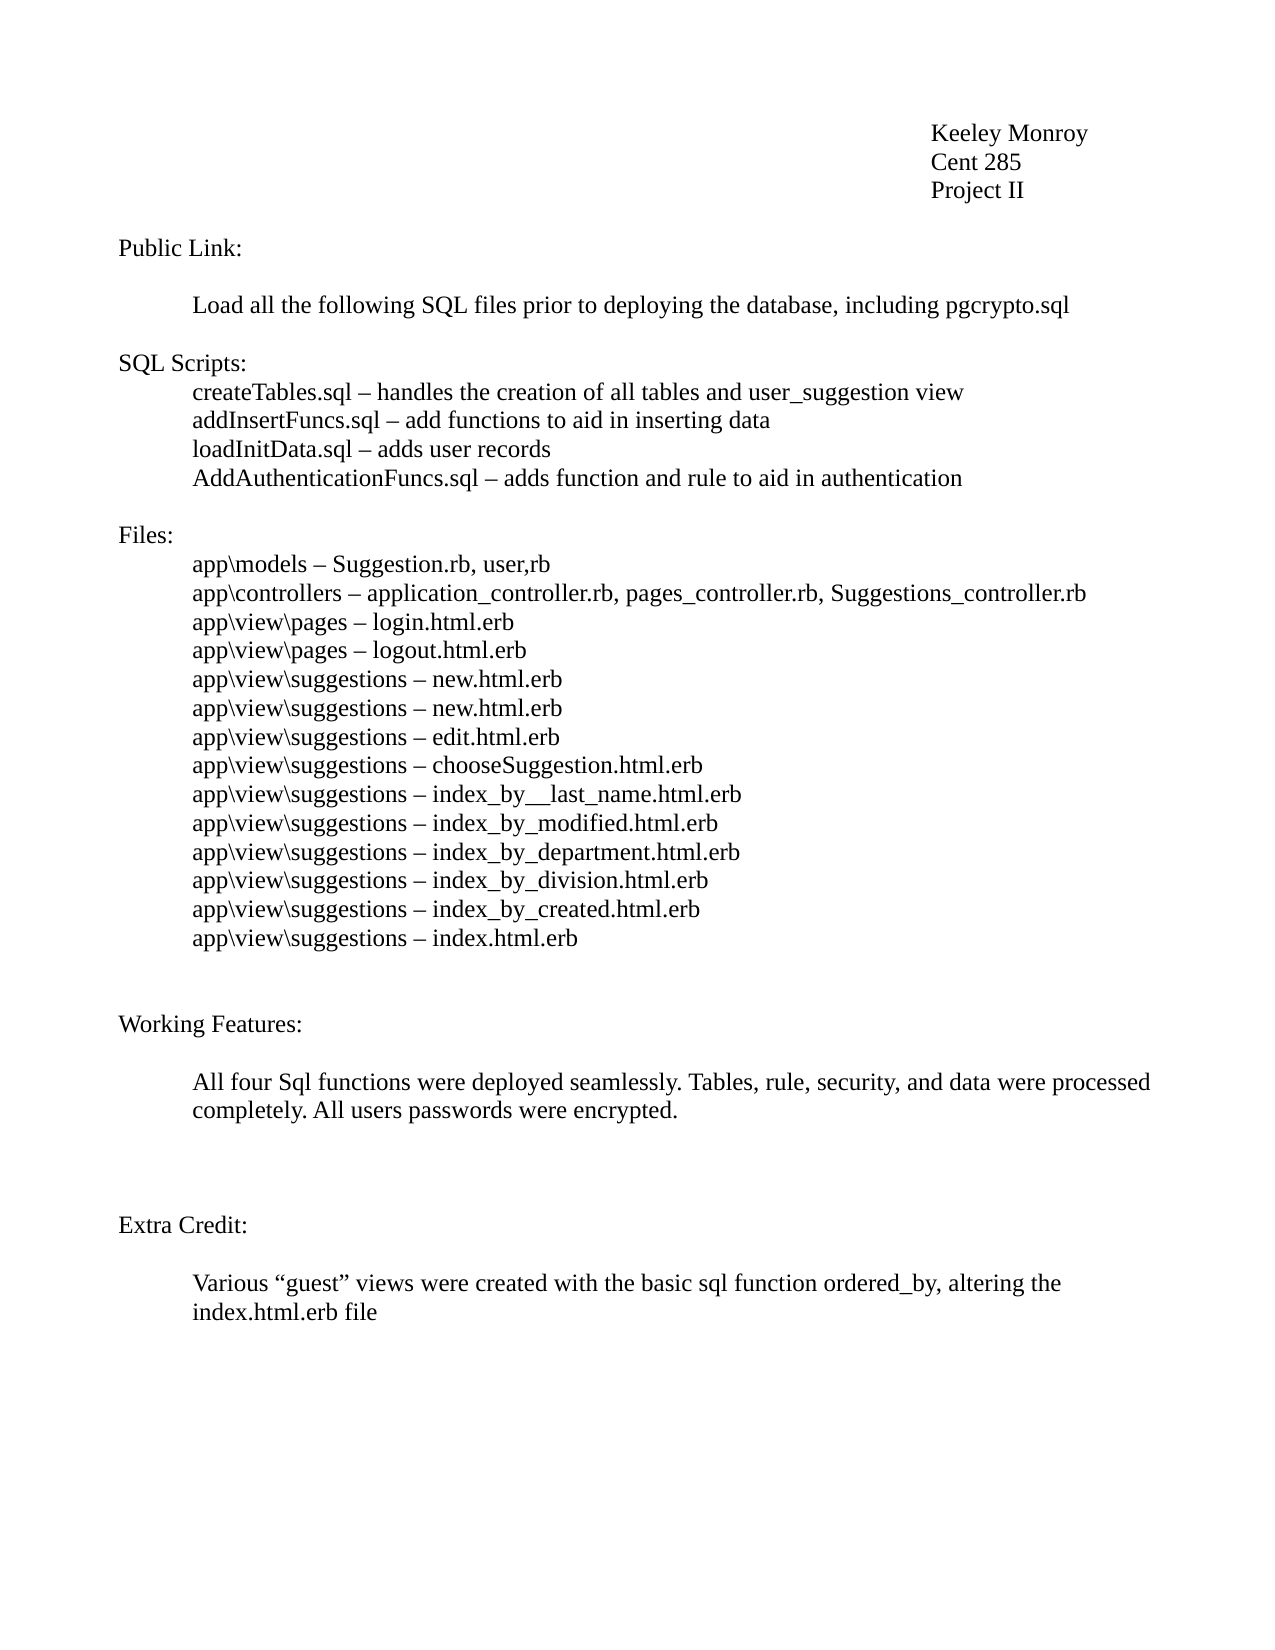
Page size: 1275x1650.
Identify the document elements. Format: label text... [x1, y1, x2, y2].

text app\view\suggestions – index_by_created.html.erb [118, 894, 1157, 923]
text app\view\suggestions – chooseSuggestion.html.erb [118, 751, 1157, 779]
text app\view\suggestions – index_by__last_name.html.erb [118, 779, 1157, 808]
text AddAuthenticationFuncs.sql – adds function and rule to aid in authentication [118, 463, 1157, 492]
text Keeley Monroy [118, 118, 1157, 147]
text app\view\suggestions – index_by_division.html.erb [118, 866, 1157, 894]
text loadInitData.sql – adds user records [118, 434, 1157, 463]
text app\view\pages – login.html.erb [118, 607, 1157, 636]
text app\controllers – application_controller.rb, pages_controller.rb, Suggestions_controller.rb [118, 578, 1157, 607]
text Files: [118, 521, 1157, 549]
text app\view\suggestions – edit.html.erb [118, 722, 1157, 751]
text createTables.sql – handles the creation of all tables and user_suggestion view [118, 377, 1157, 406]
text SQL Scripts: [118, 348, 1157, 377]
text Extra Credit: [118, 1211, 1157, 1239]
text addInsertFuncs.sql – add functions to aid in inserting data [118, 406, 1157, 434]
text Load all the following SQL files prior to deploying the database, including pgcrypto.sql [118, 291, 1157, 319]
text Cent 285 [118, 147, 1157, 176]
text Various “guest” views were created with the basic sql function ordered_by, altering the [118, 1268, 1157, 1297]
text All four Sql functions were deployed seamlessly. Tables, rule, security, and data were processed [118, 1067, 1157, 1096]
text app\view\suggestions – new.html.erb [118, 664, 1157, 693]
text Project II [118, 176, 1157, 204]
text app\view\suggestions – index_by_department.html.erb [118, 837, 1157, 866]
text completely. All users passwords were encrypted. [118, 1096, 1157, 1124]
text app\view\suggestions – index.html.erb [118, 923, 1157, 952]
text app\view\suggestions – index_by_modified.html.erb [118, 808, 1157, 837]
text app\view\pages – logout.html.erb [118, 636, 1157, 664]
text app\models – Suggestion.rb, user,rb [118, 549, 1157, 578]
text Working Features: [118, 1009, 1157, 1038]
text index.html.erb file [118, 1297, 1157, 1326]
text app\view\suggestions – new.html.erb [118, 693, 1157, 722]
text Public Link: [118, 233, 1157, 262]
